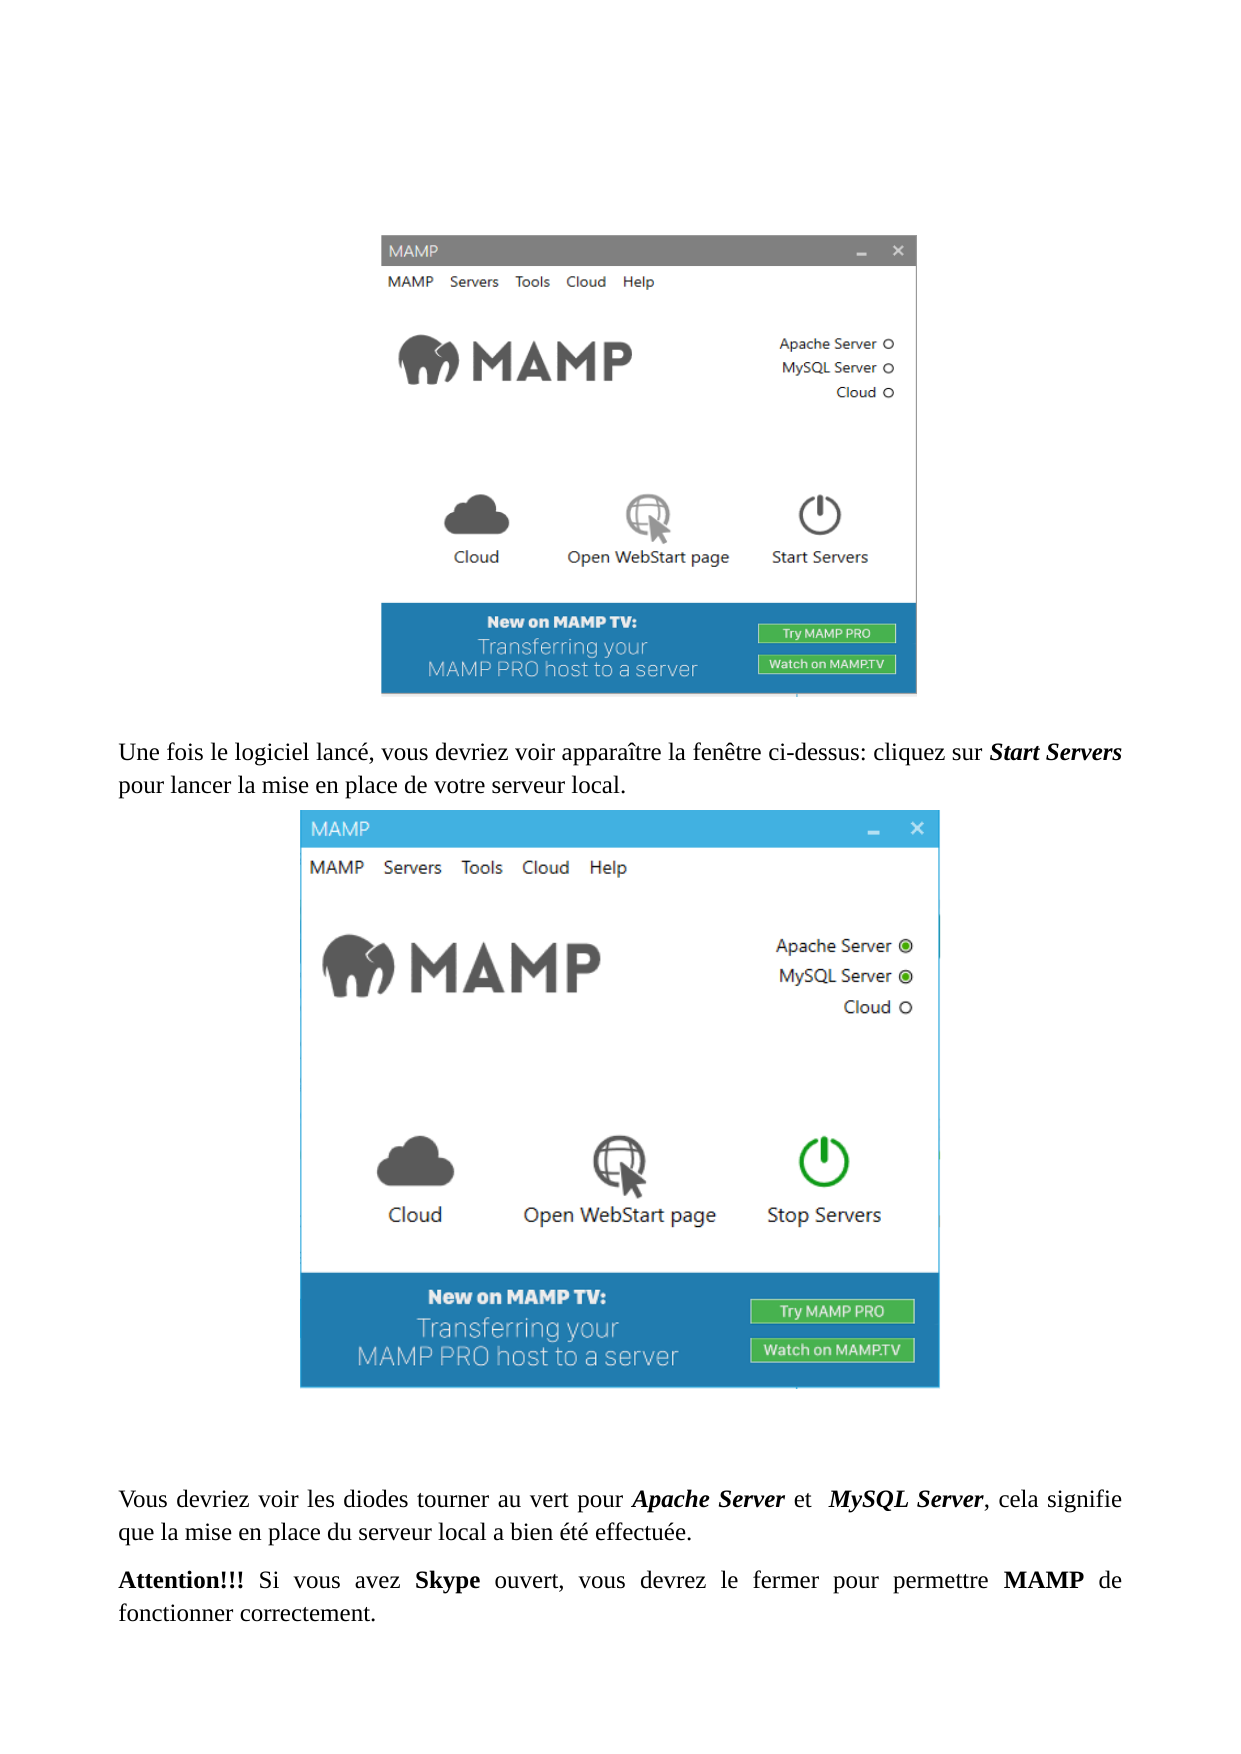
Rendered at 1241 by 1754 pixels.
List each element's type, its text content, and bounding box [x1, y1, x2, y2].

text Une fois le logiciel lancé, vous devriez voir apparaître la fenêtre ci-dessus: cliquez sur Start Servers pour lancer la mise en place de votre serveur local. [118, 737, 1122, 799]
picture [300, 810, 941, 1389]
text Attention!!! Si vous avez Skype ouvert, vous devrez le fermer pour permettre MAMP de fonctionner correctement. [118, 1565, 1122, 1626]
picture [381, 235, 917, 697]
text Vous devriez voir les diodes tourner au vert pour Apache Server et MySQL Server, cela signifie que la mise en place du serveur local a bien été effectuée. [118, 1484, 1122, 1546]
